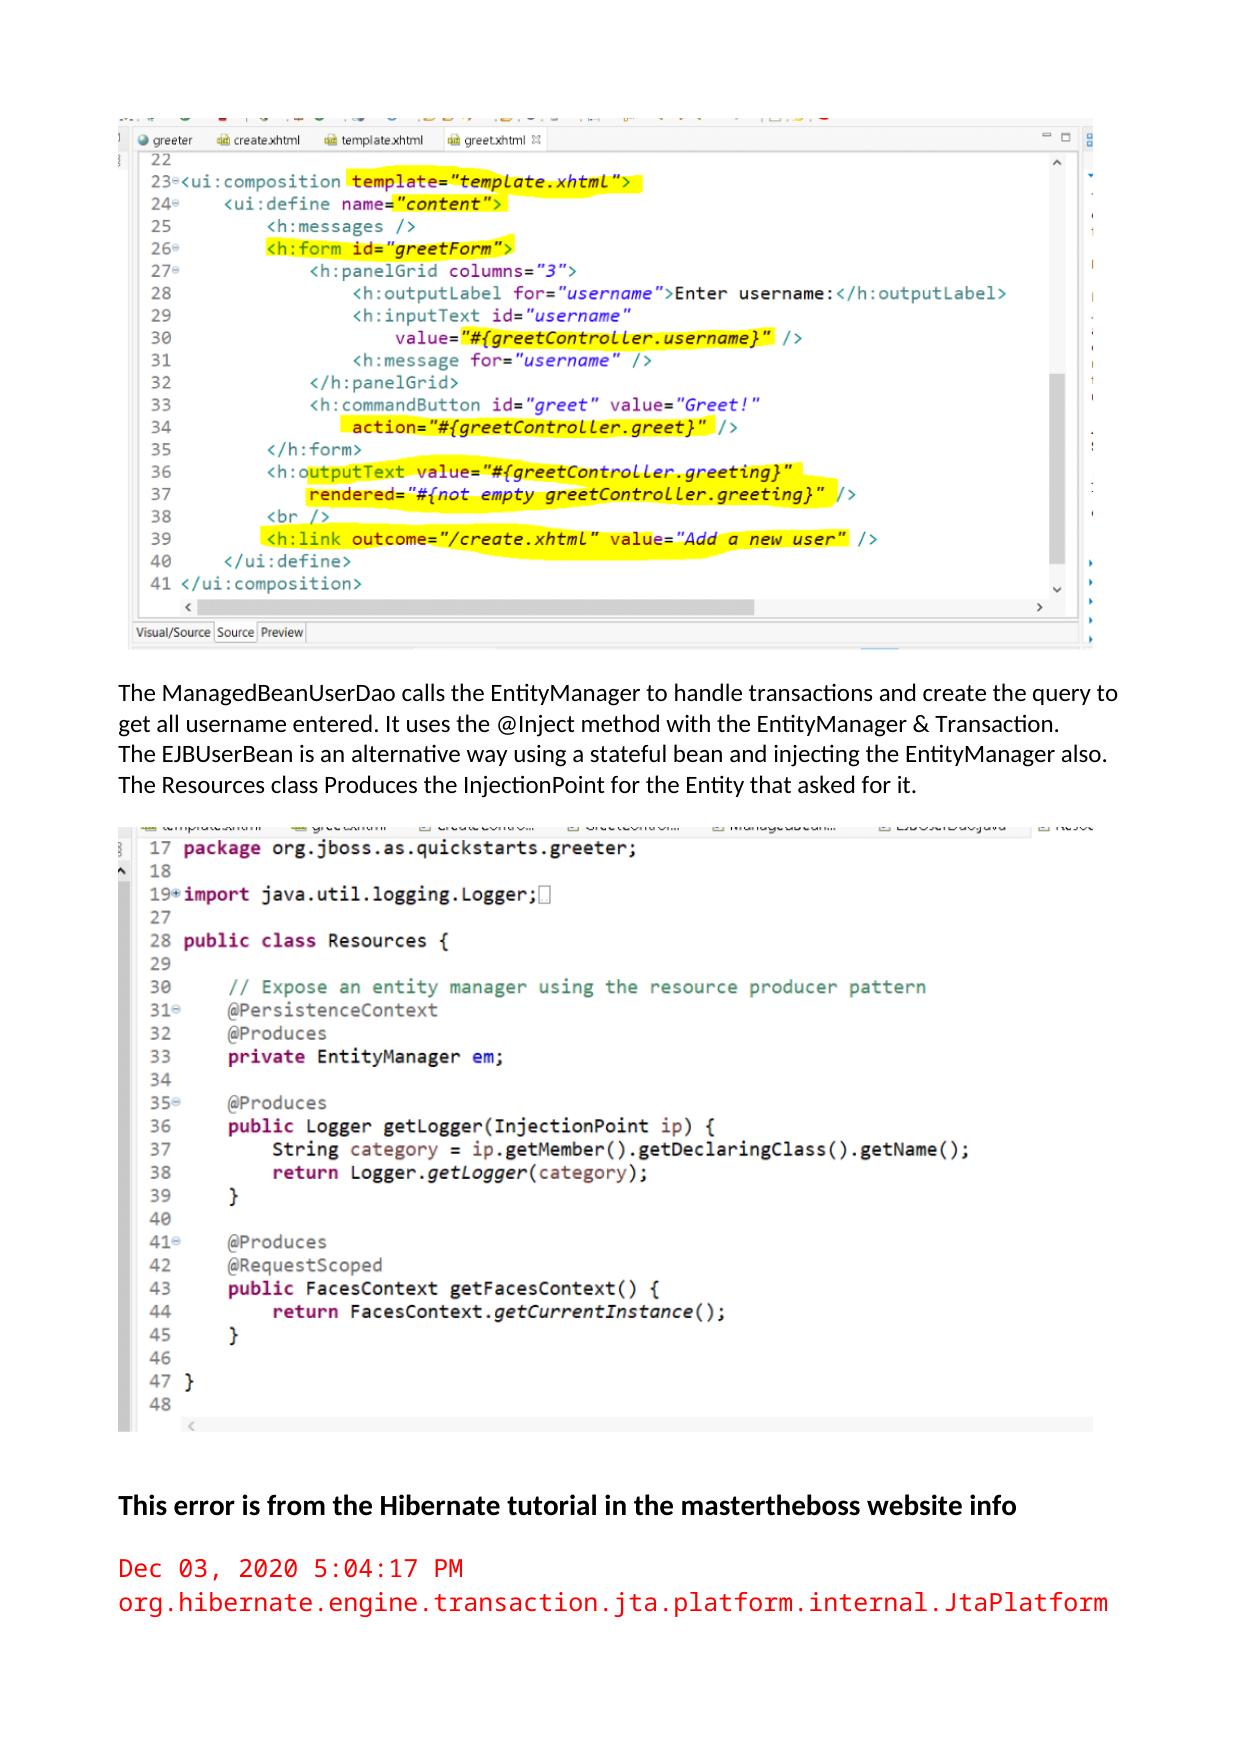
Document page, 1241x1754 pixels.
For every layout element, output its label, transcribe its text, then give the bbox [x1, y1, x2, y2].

text The EJBUserBean is an alternative way using a stateful bean and injecting the EntityManager also. [118, 738, 1122, 769]
text The Resources class Produces the InjectionPoint for the Entity that asked for it. [118, 769, 1122, 799]
text Dec 03, 2020 5:04:17 PM org.hibernate.engine.transaction.jta.platform.internal.JtaPlatform [118, 1551, 1122, 1619]
text This error is from the Hibernate tutorial in the mastertheboss website info [118, 1487, 1122, 1523]
text The ManagedBeanUserDao calls the EntityManager to handle transactions and create the query to get all username entered. It uses the @Inject method with the EntityManager & Transaction. [118, 677, 1122, 738]
